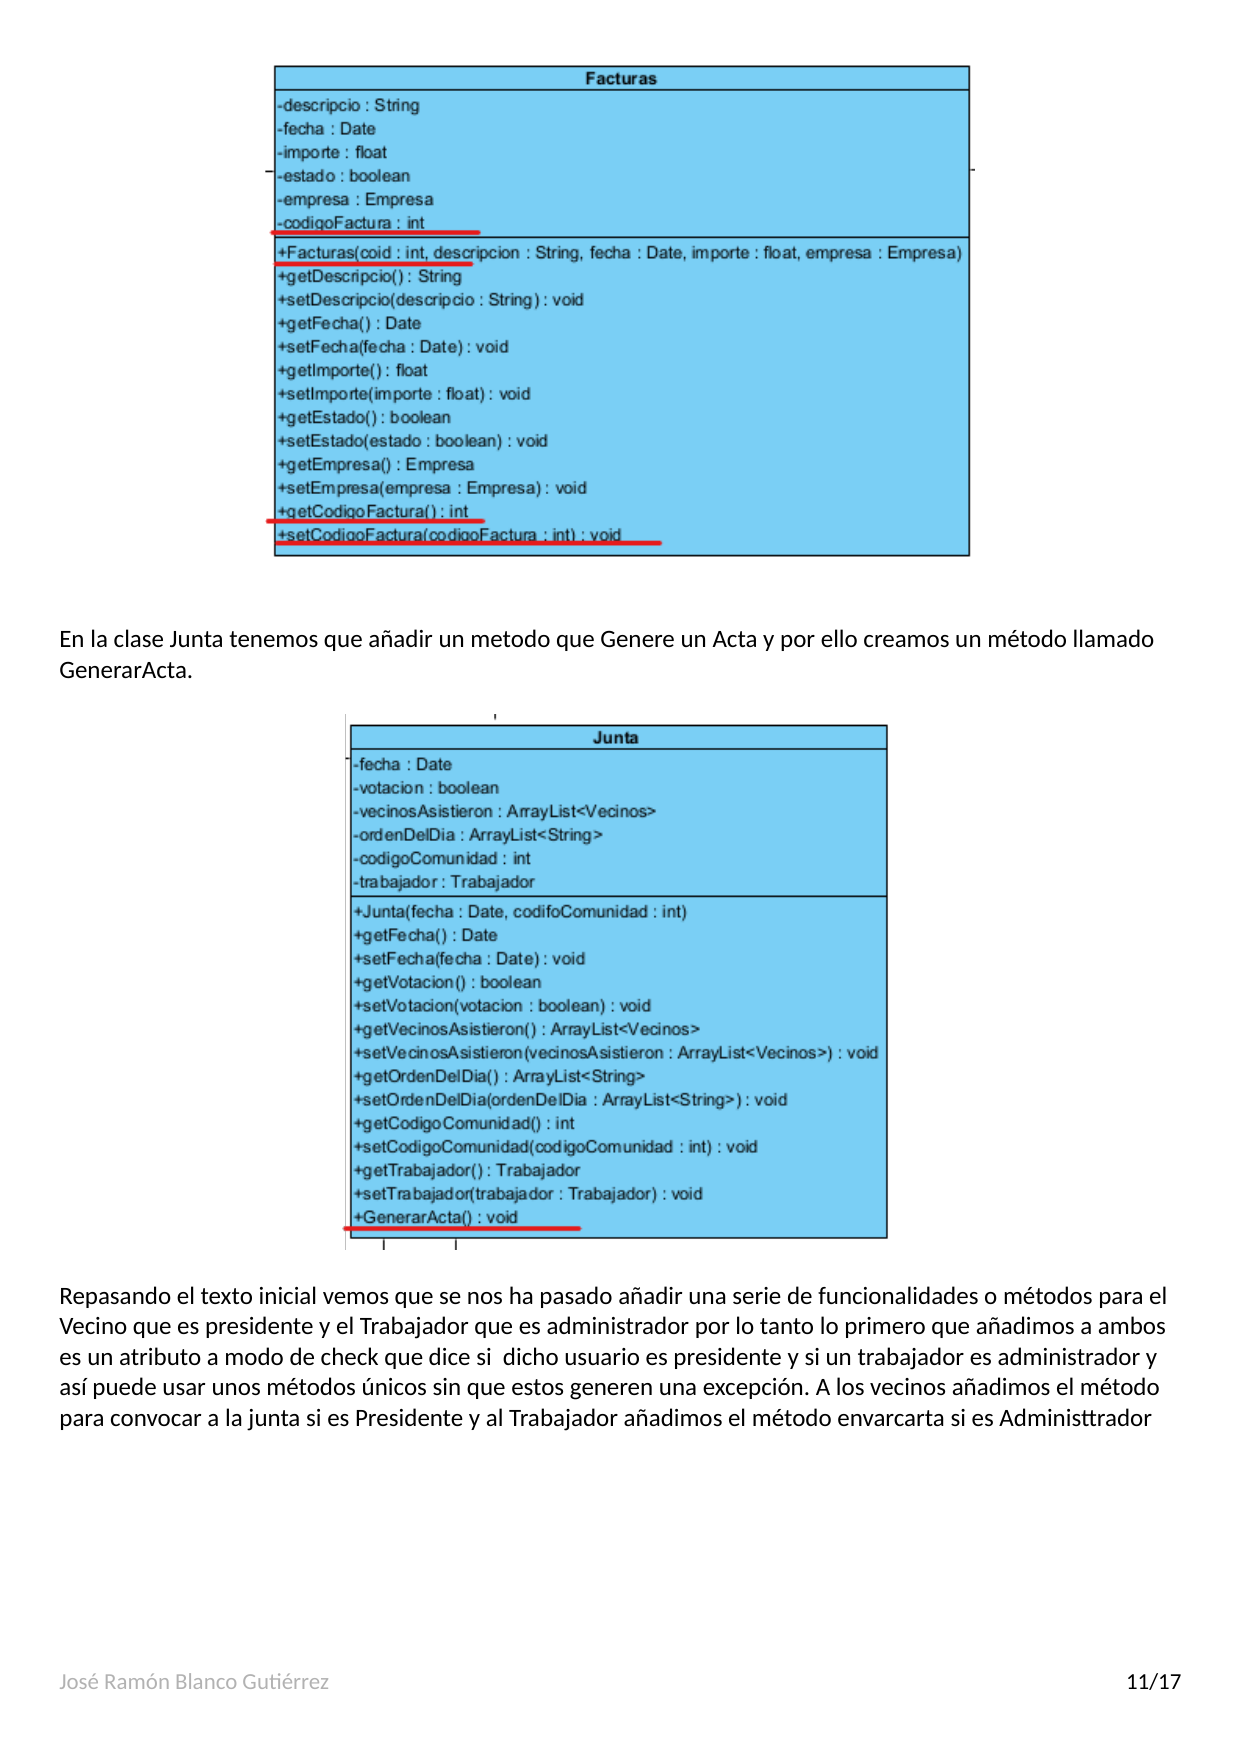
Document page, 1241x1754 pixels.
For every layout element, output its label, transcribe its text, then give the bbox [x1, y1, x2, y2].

text Repasando el texto inicial vemos que se nos ha pasado añadir una serie de funcionalidades o métodos para el Vecino que es presidente y el Trabajador que es administrador por lo tanto lo primero que añadimos a ambos es un atributo a modo de check que dice si dicho usuario es presidente y si un trabajador es administrador y así puede usar unos métodos únicos sin que estos generen una excepción. A los vecinos añadimos el método para convocar a la junta si es Presidente y al Trabajador añadimos el método envarcarta si es Administtrador [59, 1280, 1181, 1432]
picture [265, 59, 975, 563]
picture [342, 714, 899, 1250]
text En la clase Junta tenemos que añadir un metodo que Genere un Acta y por ello creamos un método llamado GenerarActa. [59, 623, 1181, 684]
